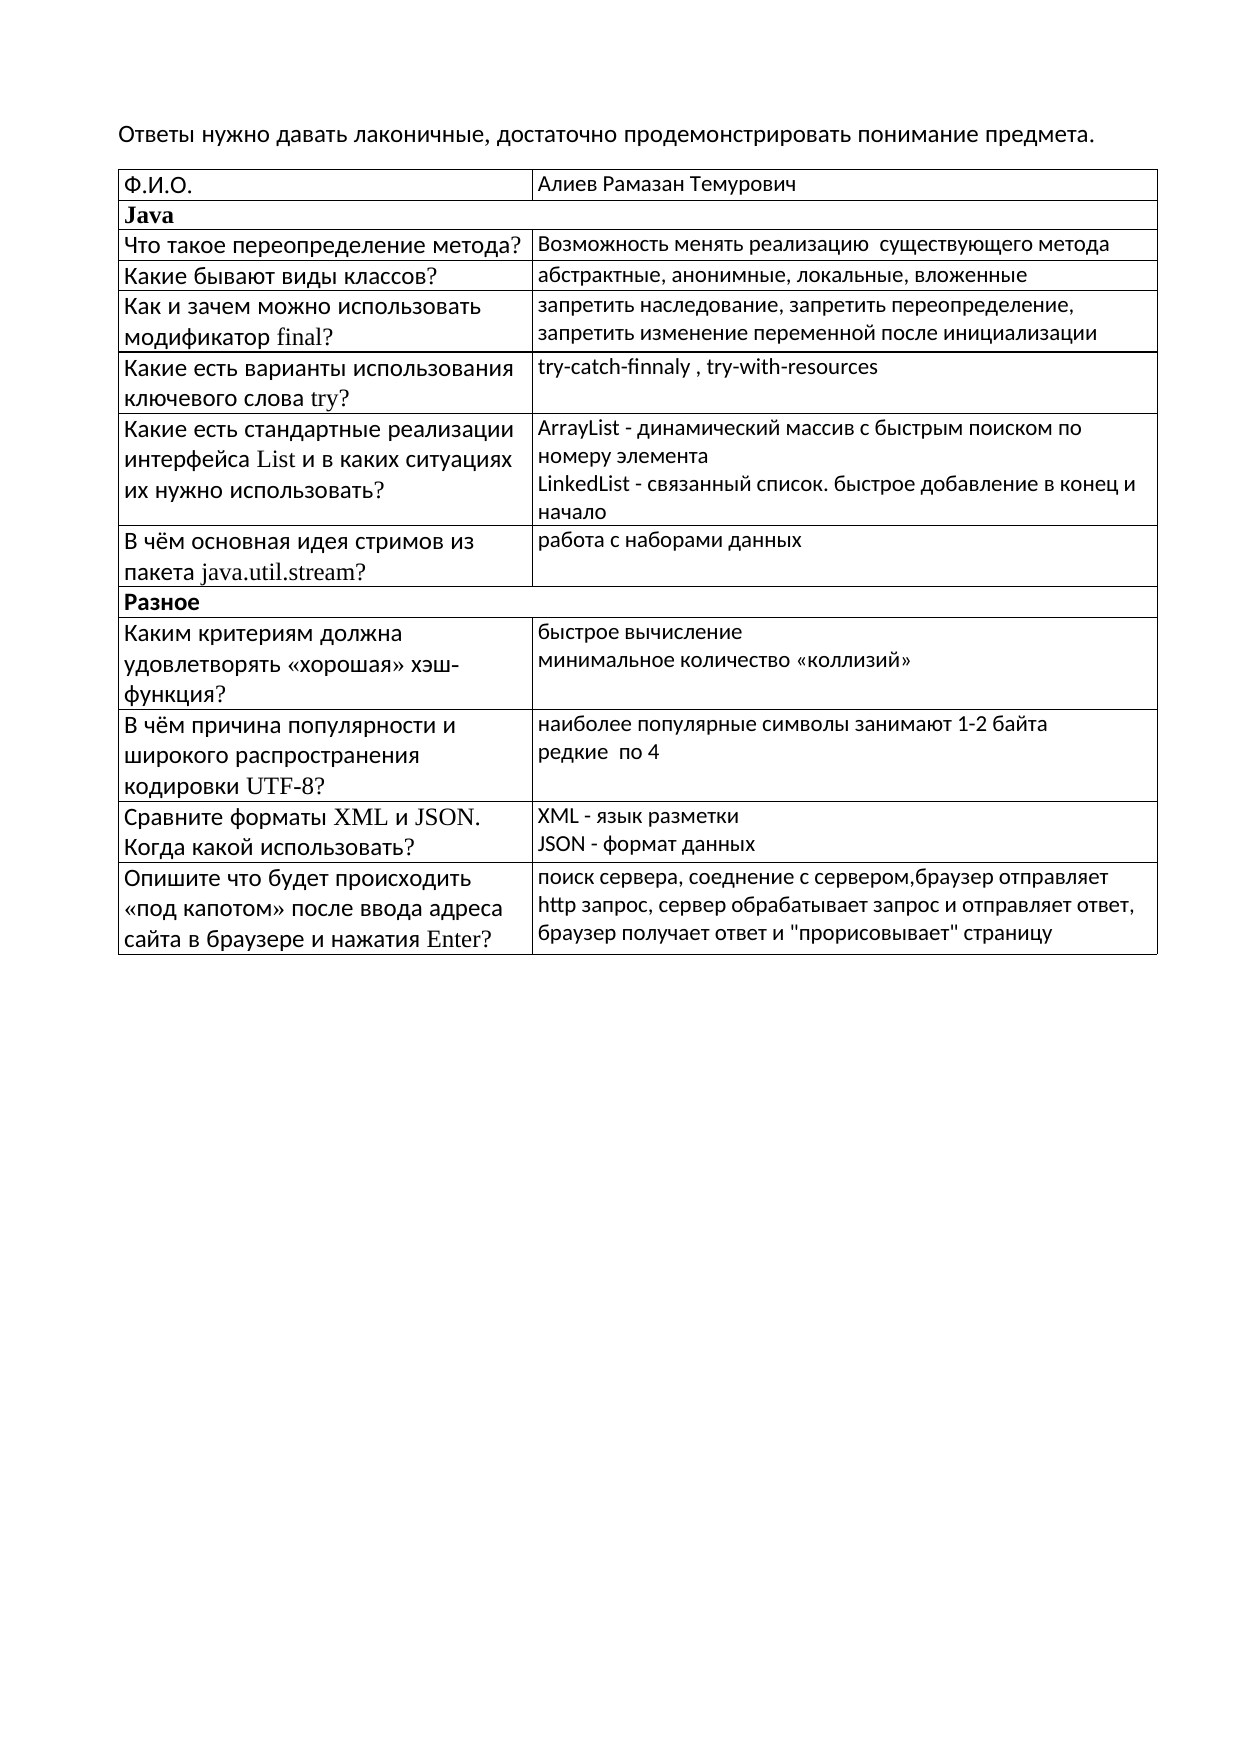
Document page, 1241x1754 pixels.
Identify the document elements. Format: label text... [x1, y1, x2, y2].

table_cell Опишите что будет происходить «под капотом» после ввода адреса сайта в браузере и нажатия Enter? [119, 863, 532, 954]
table_cell Возможность менять реализацию существующего метода [533, 230, 1157, 260]
table_cell Какие есть варианты использования ключевого слова try? [119, 353, 532, 413]
table_cell запретить наследование, запретить переопределение, запретить изменение переменной после инициализации [533, 291, 1157, 351]
table_cell поиск сервера, соеднение с сервером,браузер отправляет http запрос, сервер обрабатывает запрос и отправляет ответ, браузер получает ответ и "прорисовывает" страницу [533, 863, 1157, 954]
table_cell Как и зачем можно использовать модификатор final? [119, 291, 532, 351]
table_cell быстрое вычисление минимальное количество «коллизий» [533, 618, 1157, 709]
table_cell Какие бывают виды классов? [119, 261, 532, 290]
table_cell В чём причина популярности и широкого распространения кодировки UTF-8? [119, 710, 532, 801]
table_header Ф.И.О. [119, 170, 532, 200]
table_cell try-catch-finnaly , try-with-resources [533, 353, 1157, 413]
table_cell ArrayList - динамический массив с быстрым поиском по номеру элемента LinkedList - связанный список. быстрое добавление в конец и начало [533, 414, 1157, 525]
table_cell В чём основная идея стримов из пакета java.util.stream? [119, 526, 532, 586]
table_cell Какие есть стандартные реализации интерфейса List и в каких ситуациях их нужно использовать? [119, 414, 532, 525]
table_cell Что такое переопределение метода? [119, 230, 532, 260]
text Ответы нужно давать лаконичные, достаточно продемонстрировать понимание предмета. [118, 118, 1122, 149]
table_cell XML - язык разметки JSON - формат данных [533, 802, 1157, 862]
table_cell Каким критериям должна удовлетворять «хорошая» хэш-функция? [119, 618, 532, 709]
table_cell работа с наборами данных [533, 526, 1157, 586]
table_cell Сравните форматы XML и JSON. Когда какой использовать? [119, 802, 532, 862]
table_cell Разное [119, 587, 1157, 617]
table_header Алиев Рамазан Темурович [533, 170, 1157, 200]
table_cell абстрактные, анонимные, локальные, вложенные [533, 261, 1157, 290]
table_cell Java [119, 201, 1157, 229]
table_cell наиболее популярные символы занимают 1-2 байта редкие по 4 [533, 710, 1157, 801]
